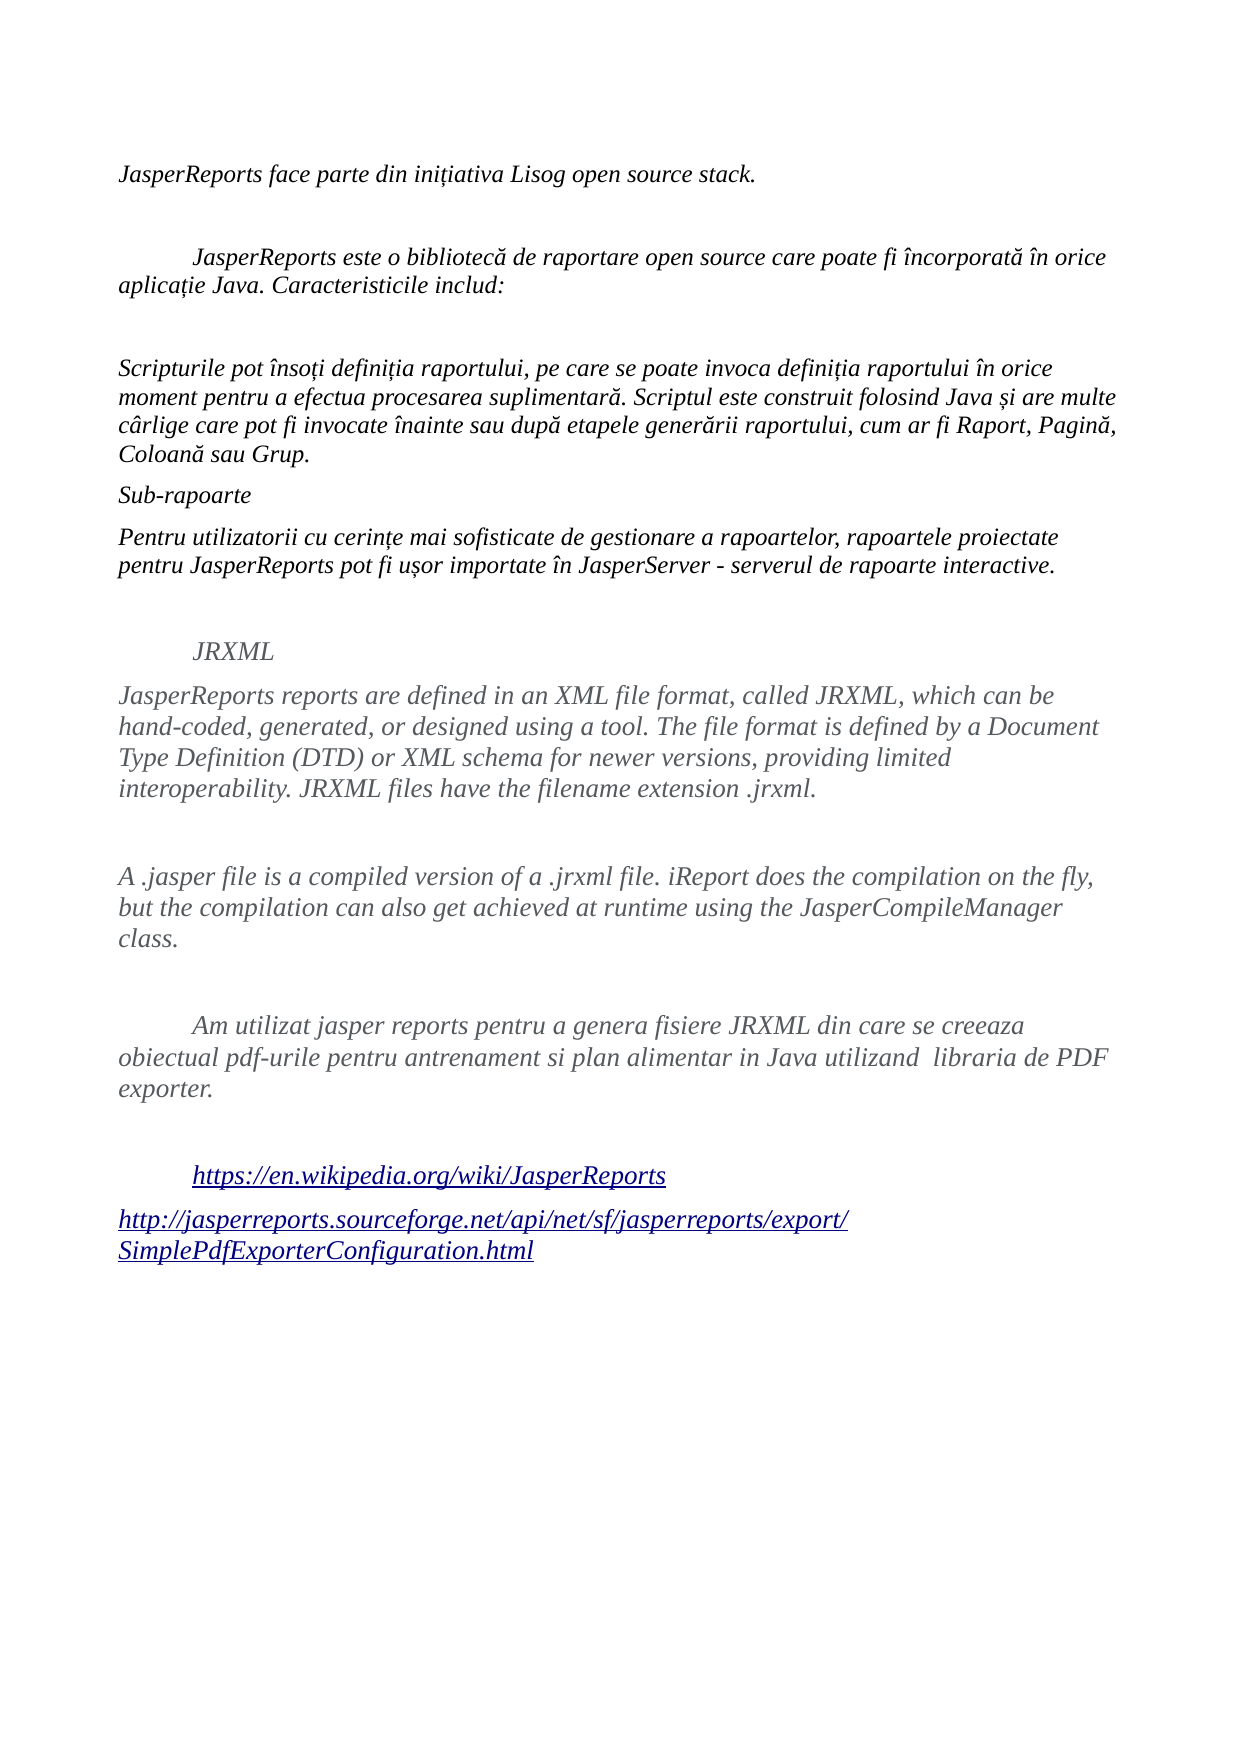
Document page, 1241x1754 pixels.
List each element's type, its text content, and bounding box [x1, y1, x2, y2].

text JasperReports reports are defined in an XML file format, called JRXML, which can be hand-coded, generated, or designed using a tool. The file format is defined by a Document Type Definition (DTD) or XML schema for newer versions, providing limited interoperability. JRXML files have the filename extension .jrxml. [118, 679, 1122, 804]
text Am utilizat jasper reports pentru a genera fisiere JRXML din care se creeaza obiectual pdf-urile pentru antrenament si plan alimentar in Java utilizand libraria de PDF exporter. [118, 1009, 1122, 1103]
text Sub-rapoarte [118, 481, 1122, 509]
text A .jasper file is a compiled version of a .jrxml file. iReport does the compilation on the fly, but the compilation can also get achieved at runtime using the JasperCompileManager class. [118, 860, 1122, 953]
text https://en.wikipedia.org/wiki/JasperReports [118, 1159, 1122, 1190]
text JRXML [118, 636, 1122, 667]
text Scripturile pot însoți definiția raportului, pe care se poate invoca definiția raportului în orice moment pentru a efectua procesarea suplimentară. Scriptul este construit folosind Java și are multe cârlige care pot fi invocate înainte sau după etapele generării raportului, cum ar fi Raport, Pagină, Coloană sau Grup. [118, 353, 1122, 468]
text Pentru utilizatorii cu cerințe mai sofisticate de gestionare a rapoartelor, rapoartele proiectate pentru JasperReports pot fi ușor importate în JasperServer - serverul de rapoarte interactive. [118, 522, 1122, 579]
text JasperReports este o bibliotecă de raportare open source care poate fi încorporată în orice aplicație Java. Caracteristicile includ: [118, 242, 1122, 299]
text http://jasperreports.sourceforge.net/api/net/sf/jasperreports/export/SimplePdfExporterConfiguration.html [118, 1203, 1122, 1265]
text JasperReports face parte din inițiativa Lisog open source stack. [118, 159, 1122, 188]
